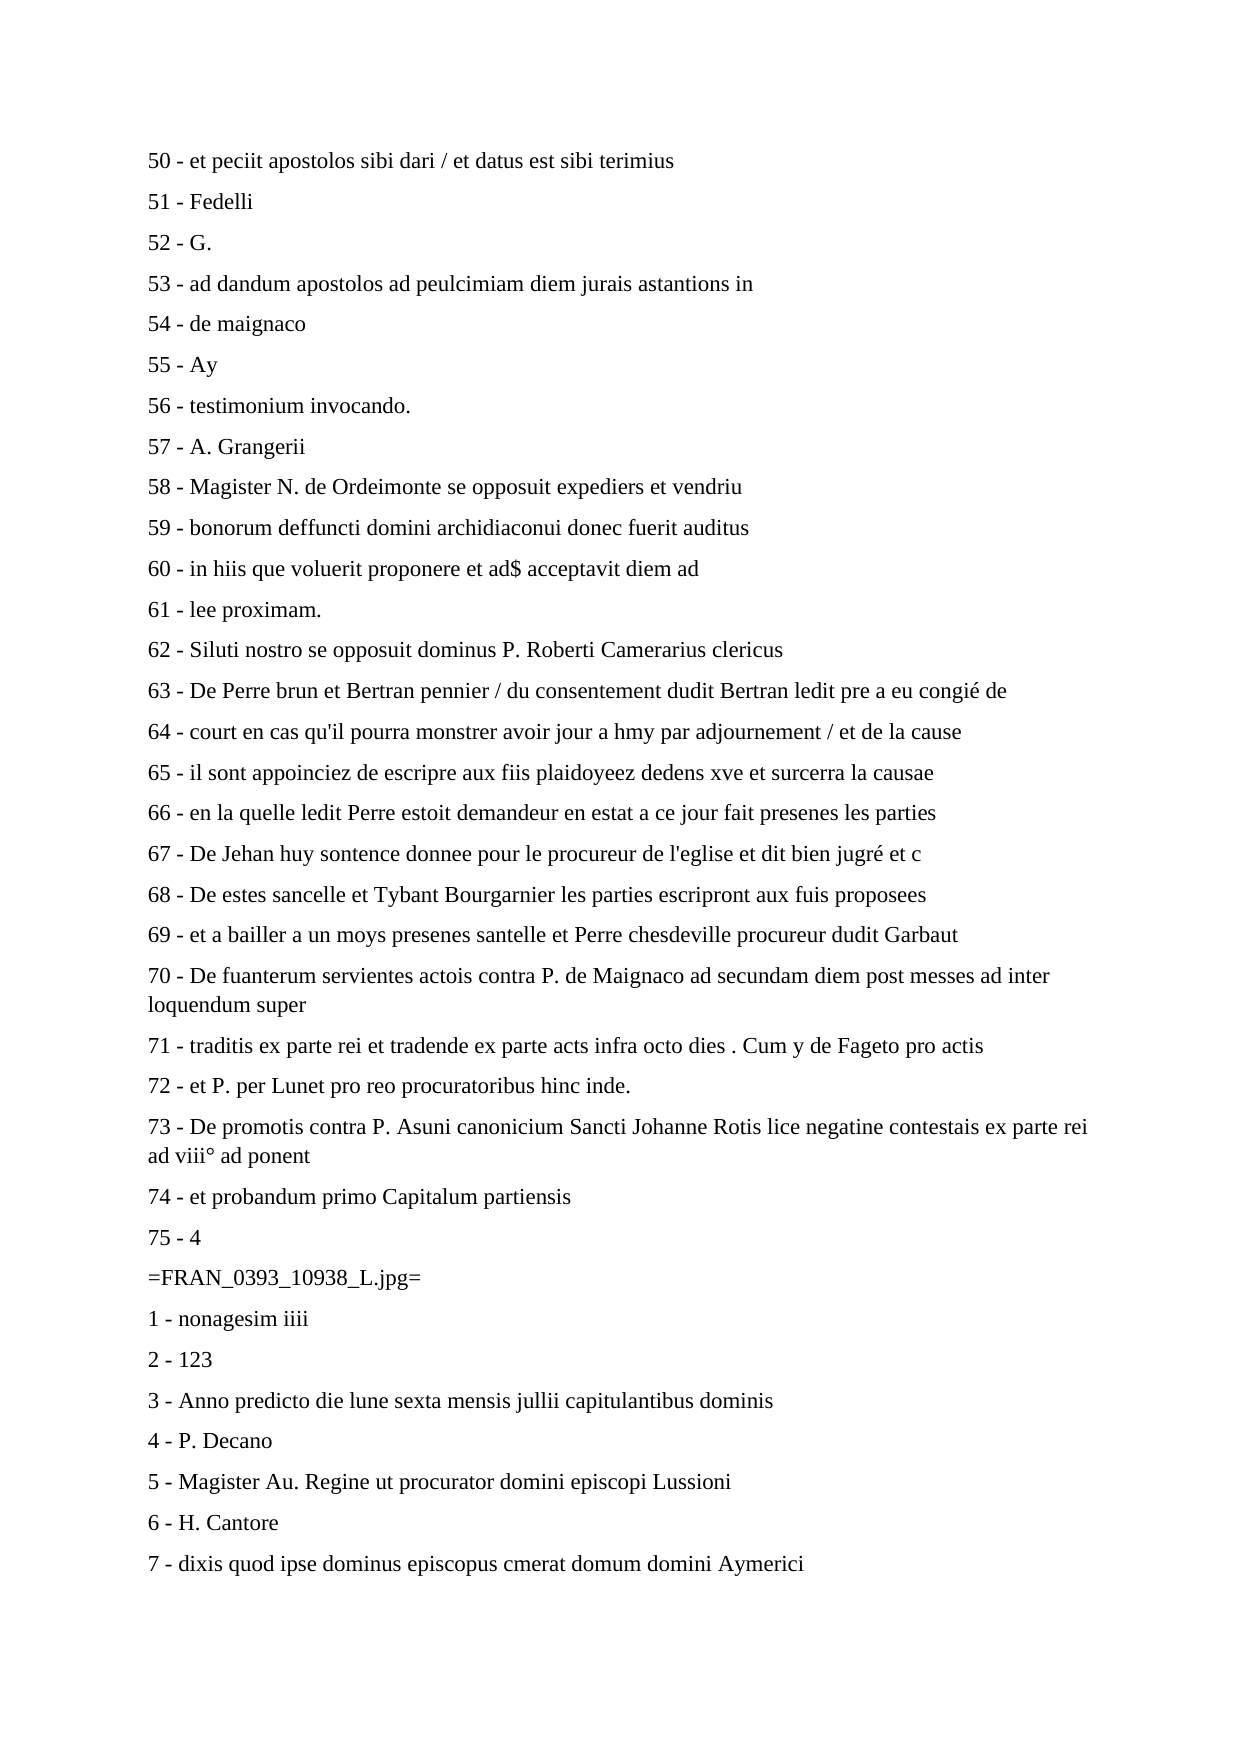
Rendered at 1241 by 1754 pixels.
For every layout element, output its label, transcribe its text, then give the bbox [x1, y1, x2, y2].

text 73 - De promotis contra P. Asuni canonicium Sancti Johanne Rotis lice negatine contestais ex parte rei ad viii° ad ponent [148, 1113, 1093, 1169]
text 61 - lee proximam. [148, 596, 1093, 622]
text 60 - in hiis que voluerit proponere et ad$ acceptavit diem ad [148, 555, 1093, 581]
text 5 - Magister Au. Regine ut procurator domini episcopi Lussioni [148, 1468, 1093, 1494]
text =FRAN_0393_10938_L.jpg= [148, 1264, 1093, 1291]
text 72 - et P. per Lunet pro reo procuratoribus hinc inde. [148, 1073, 1093, 1099]
text 56 - testimonium invocando. [148, 392, 1093, 418]
text 51 - Fedelli [148, 188, 1093, 215]
text 4 - P. Decano [148, 1427, 1093, 1454]
text 67 - De Jehan huy sontence donnee pour le procureur de l'eglise et dit bien jugré et c [148, 840, 1093, 866]
text 74 - et probandum primo Capitalum partiensis [148, 1183, 1093, 1209]
text 7 - dixis quod ipse dominus episcopus cmerat domum domini Aymerici [148, 1549, 1093, 1576]
text 64 - court en cas qu'il pourra monstrer avoir jour a hmy par adjournement / et de la cause [148, 718, 1093, 744]
text 50 - et peciit apostolos sibi dari / et datus est sibi terimius [148, 148, 1093, 174]
text 3 - Anno predicto die lune sexta mensis jullii capitulantibus dominis [148, 1387, 1093, 1413]
text 63 - De Perre brun et Bertran pennier / du consentement dudit Bertran ledit pre a eu congié de [148, 677, 1093, 703]
text 2 - 123 [148, 1346, 1093, 1372]
text 65 - il sont appoinciez de escripre aux fiis plaidoyeez dedens xve et surcerra la causae [148, 758, 1093, 785]
text 6 - H. Cantore [148, 1509, 1093, 1535]
text 70 - De fuanterum servientes actois contra P. de Maignaco ad secundam diem post messes ad inter loquendum super [148, 962, 1093, 1017]
text 68 - De estes sancelle et Tybant Bourgarnier les parties escripront aux fuis proposees [148, 881, 1093, 907]
text 55 - Ay [148, 351, 1093, 378]
text 62 - Siluti nostro se opposuit dominus P. Roberti Camerarius clericus [148, 636, 1093, 663]
text 59 - bonorum deffuncti domini archidiaconui donec fuerit auditus [148, 514, 1093, 541]
text 52 - G. [148, 229, 1093, 255]
text 75 - 4 [148, 1224, 1093, 1250]
text 53 - ad dandum apostolos ad peulcimiam diem jurais astantions in [148, 270, 1093, 296]
text 54 - de maignaco [148, 311, 1093, 337]
text 58 - Magister N. de Ordeimonte se opposuit expediers et vendriu [148, 473, 1093, 500]
text 69 - et a bailler a un moys presenes santelle et Perre chesdeville procureur dudit Garbaut [148, 921, 1093, 948]
text 57 - A. Grangerii [148, 433, 1093, 459]
text 66 - en la quelle ledit Perre estoit demandeur en estat a ce jour fait presenes les parties [148, 799, 1093, 826]
text 1 - nonagesim iiii [148, 1305, 1093, 1332]
text 71 - traditis ex parte rei et tradende ex parte acts infra octo dies . Cum y de Fageto pro actis [148, 1032, 1093, 1058]
